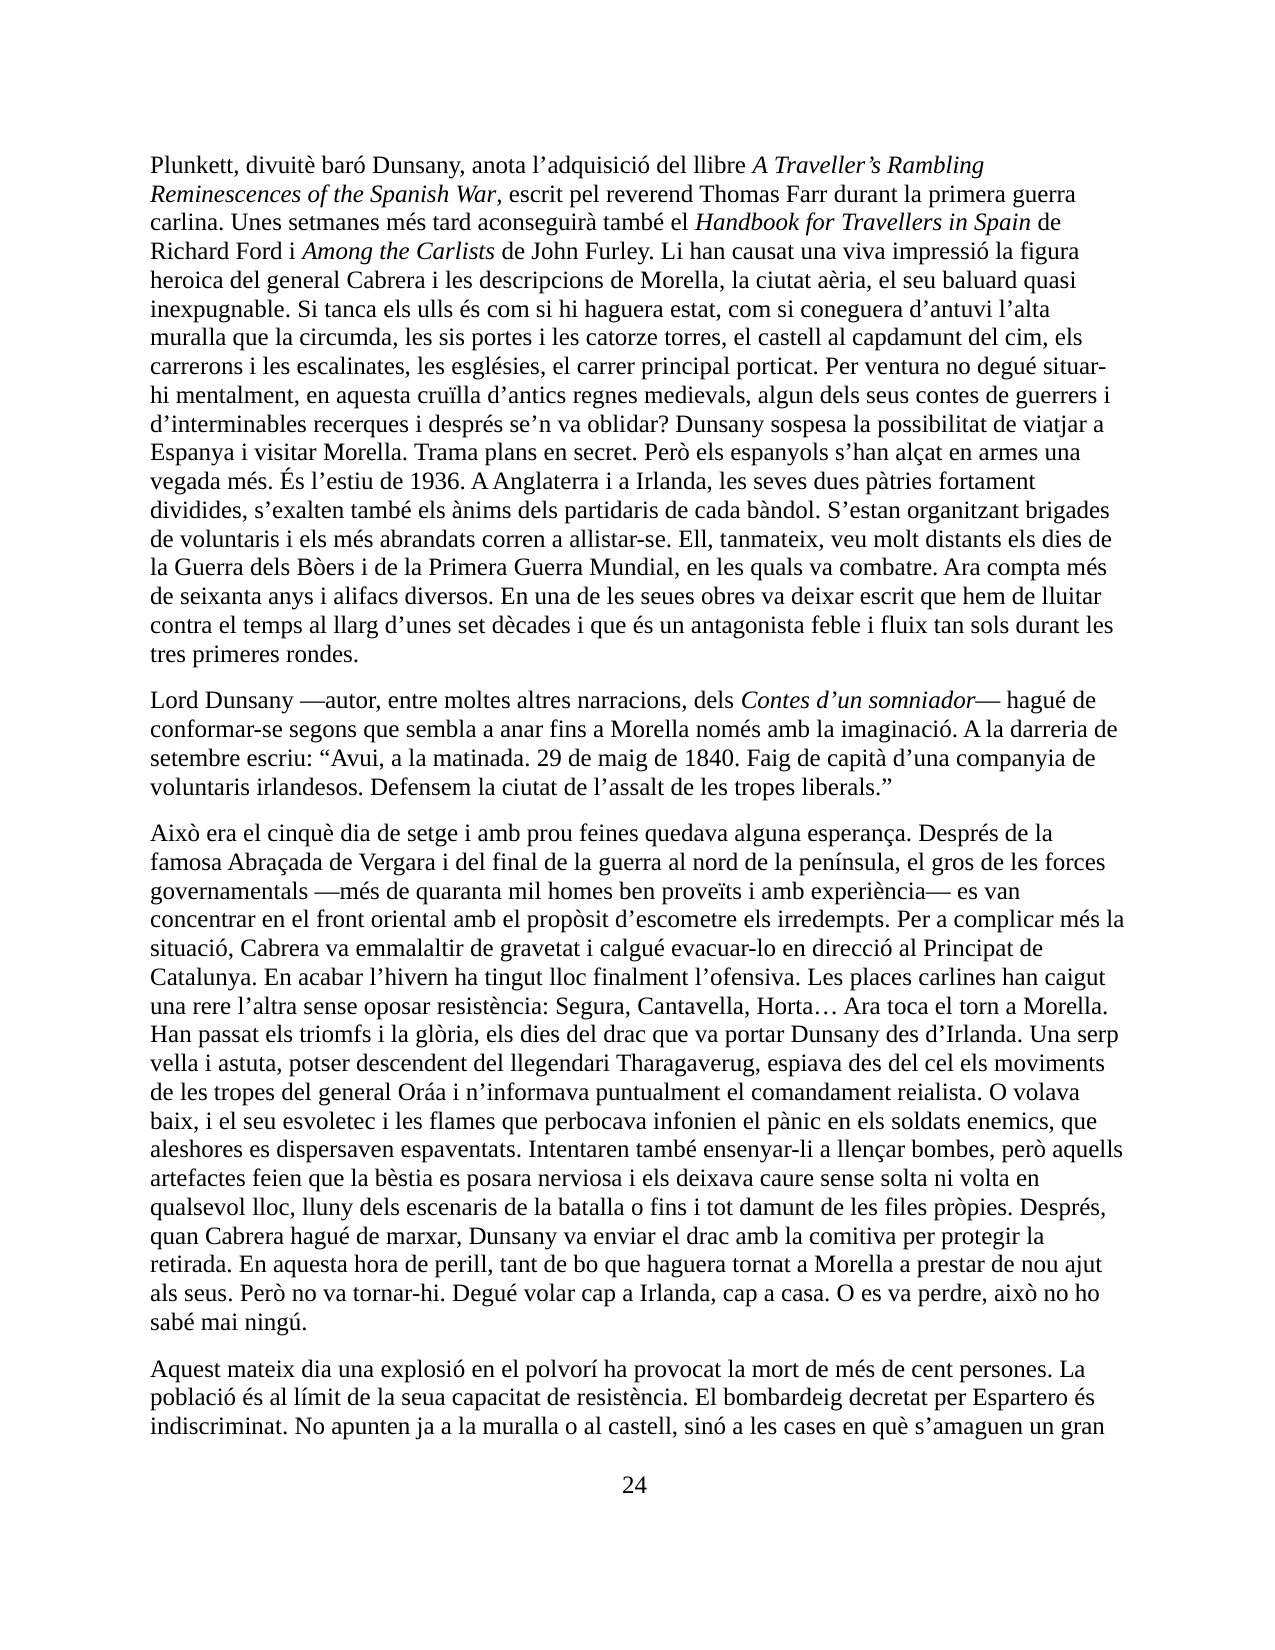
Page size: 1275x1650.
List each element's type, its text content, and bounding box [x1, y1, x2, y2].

text Lord Dunsany —autor, entre moltes altres narracions, dels Contes d’un somniador— hagué de conformar-se segons que sembla a anar fins a Morella només amb la imaginació. A la darreria de setembre escriu: “Avui, a la matinada. 29 de maig de 1840. Faig de capità d’una companyia de voluntaris irlandesos. Defensem la ciutat de l’assalt de les tropes liberals.” [150, 685, 1125, 800]
text Això era el cinquè dia de setge i amb prou feines quedava alguna esperança. Després de la famosa Abraçada de Vergara i del final de la guerra al nord de la península, el gros de les forces governamentals —més de quaranta mil homes ben proveïts i amb experiència— es van concentrar en el front oriental amb el propòsit d’escometre els irredempts. Per a complicar més la situació, Cabrera va emmalaltir de gravetat i calgué evacuar-lo en direcció al Principat de Catalunya. En acabar l’hivern ha tingut lloc finalment l’ofensiva. Les places carlines han caigut una rere l’altra sense oposar resistència: Segura, Cantavella, Horta… Ara toca el torn a Morella. Han passat els triomfs i la glòria, els dies del drac que va portar Dunsany des d’Irlanda. Una serp vella i astuta, potser descendent del llegendari Tharagaverug, espiava des del cel els moviments de les tropes del general Oráa i n’informava puntualment el comandament reialista. O volava baix, i el seu esvoletec i les flames que perbocava infonien el pànic en els soldats enemics, que aleshores es dispersaven espaventats. Intentaren també ensenyar-li a llençar bombes, però aquells artefactes feien que la bèstia es posara nerviosa i els deixava caure sense solta ni volta en qualsevol lloc, lluny dels escenaris de la batalla o fins i tot damunt de les files pròpies. Després, quan Cabrera hagué de marxar, Dunsany va enviar el drac amb la comitiva per protegir la retirada. En aquesta hora de perill, tant de bo que haguera tornat a Morella a prestar de nou ajut als seus. Però no va tornar-hi. Degué volar cap a Irlanda, cap a casa. O es va perdre, això no ho sabé mai ningú. [150, 818, 1125, 1336]
text Aquest mateix dia una explosió en el polvorí ha provocat la mort de més de cent persones. La població és al límit de la seua capacitat de resistència. El bombardeig decretat per Espartero és indiscriminat. No apunten ja a la muralla o al castell, sinó a les cases en què s’amaguen un gran [150, 1354, 1125, 1440]
text Plunkett, divuitè baró Dunsany, anota l’adquisició del llibre A Traveller’s Rambling Reminescences of the Spanish War, escrit pel reverend Thomas Farr durant la primera guerra carlina. Unes setmanes més tard aconseguirà també el Handbook for Travellers in Spain de Richard Ford i Among the Carlists de John Furley. Li han causat una viva impressió la figura heroica del general Cabrera i les descripcions de Morella, la ciutat aèria, el seu baluard quasi inexpugnable. Si tanca els ulls és com si hi haguera estat, com si coneguera d’antuvi l’alta muralla que la circumda, les sis portes i les catorze torres, el castell al capdamunt del cim, els carrerons i les escalinates, les esglésies, el carrer principal porticat. Per ventura no degué situar-hi mentalment, en aquesta cruïlla d’antics regnes medievals, algun dels seus contes de guerrers i d’interminables recerques i després se’n va oblidar? Dunsany sospesa la possibilitat de viatjar a Espanya i visitar Morella. Trama plans en secret. Però els espanyols s’han alçat en armes una vegada més. És l’estiu de 1936. A Anglaterra i a Irlanda, les seves dues pàtries fortament dividides, s’exalten també els ànims dels partidaris de cada bàndol. S’estan organitzant brigades de voluntaris i els més abrandats corren a allistar-se. Ell, tanmateix, veu molt distants els dies de la Guerra dels Bòers i de la Primera Guerra Mundial, en les quals va combatre. Ara compta més de seixanta anys i alifacs diversos. En una de les seues obres va deixar escrit que hem de lluitar contra el temps al llarg d’unes set dècades i que és un antagonista feble i fluix tan sols durant les tres primeres rondes. [150, 150, 1125, 667]
